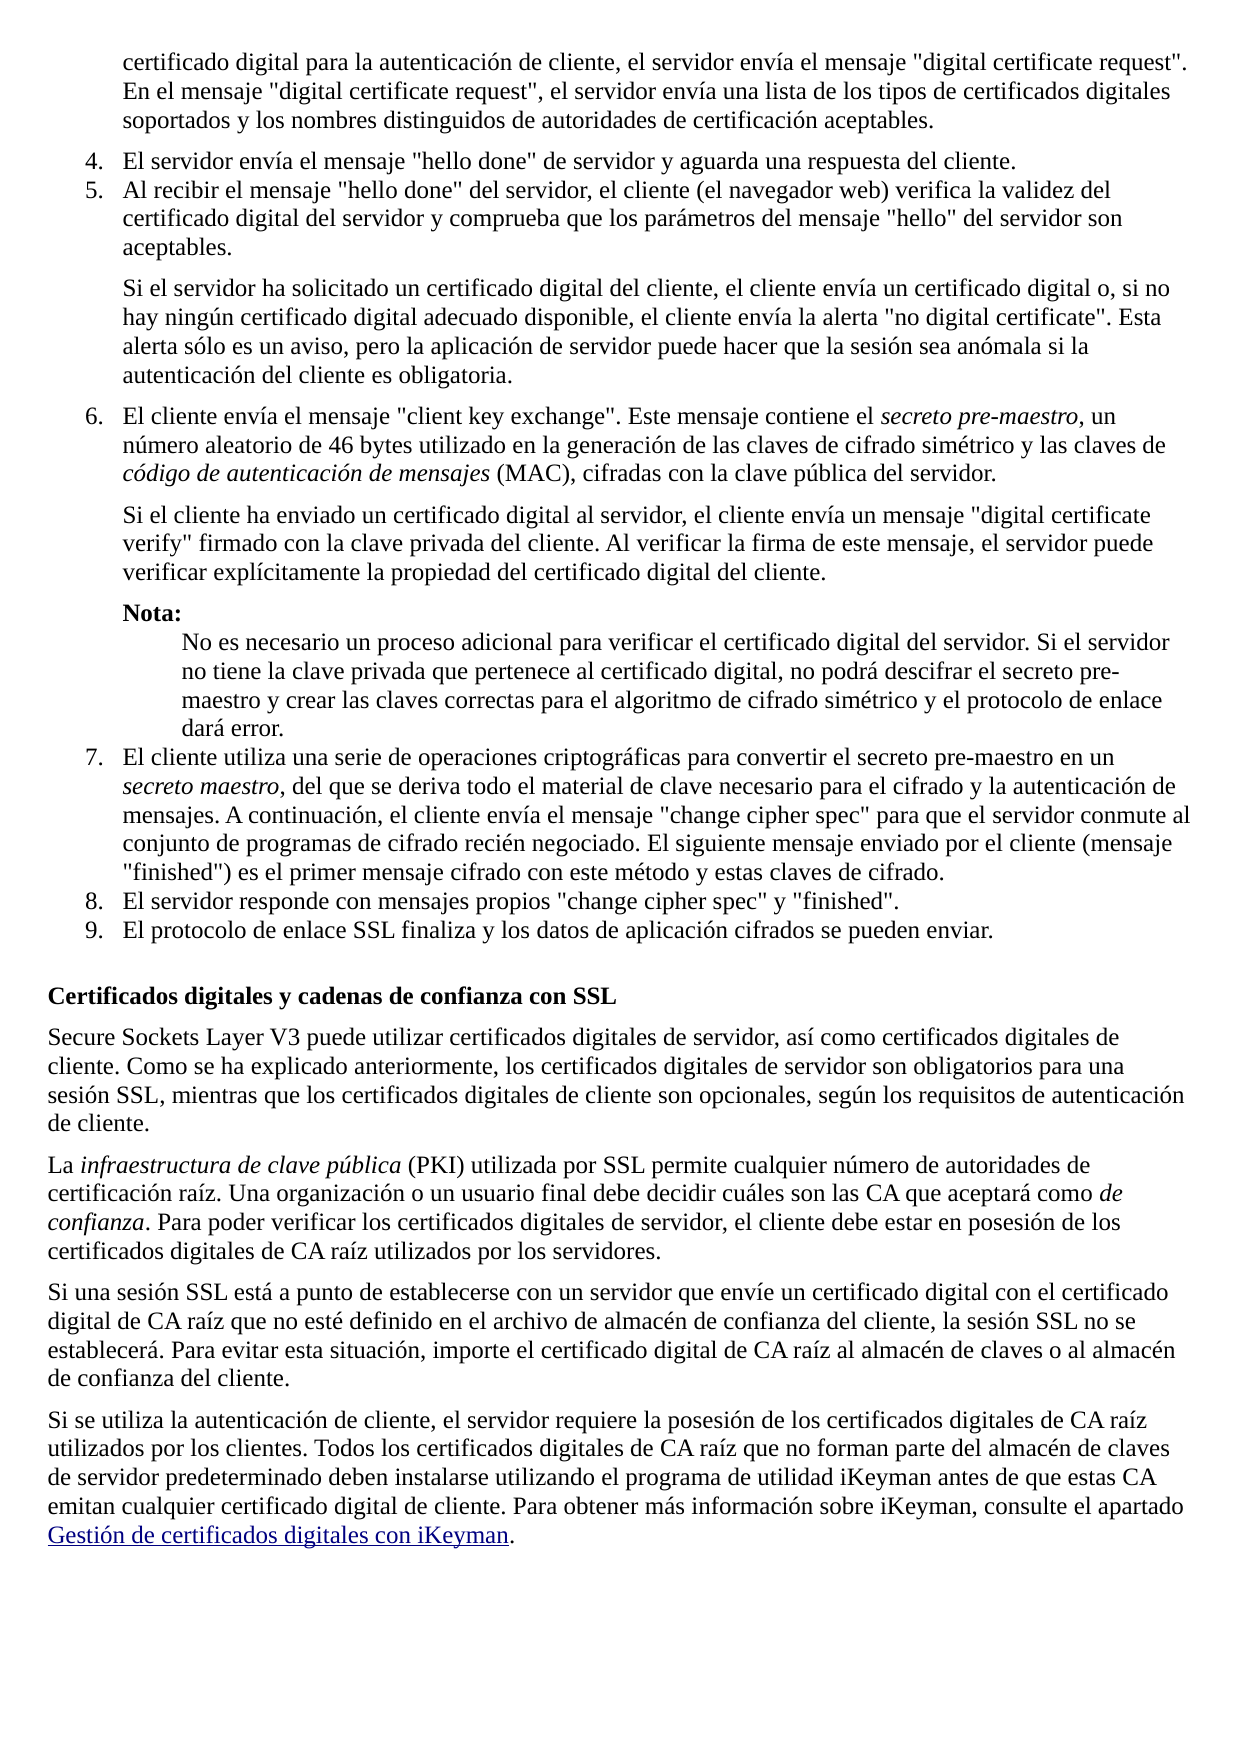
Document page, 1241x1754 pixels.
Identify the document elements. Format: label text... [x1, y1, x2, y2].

text Secure Sockets Layer V3 puede utilizar certificados digitales de servidor, así como certificados digitales de cliente. Como se ha explicado anteriormente, los certificados digitales de servidor son obligatorios para una sesión SSL, mientras que los certificados digitales de cliente son opcionales, según los requisitos de autenticación de cliente. [47, 1022, 1193, 1137]
list El servidor envía el mensaje "hello done" de servidor y aguarda una respuesta del cliente. [85, 146, 1193, 175]
subtitle Nota: [85, 598, 1193, 627]
list El protocolo de enlace SSL finaliza y los datos de aplicación cifrados se pueden enviar. [85, 915, 1193, 943]
list El servidor responde con mensajes propios "change cipher spec" y "finished". [85, 886, 1193, 915]
list Al recibir el mensaje "hello done" del servidor, el cliente (el navegador web) verifica la validez del certificado digital del servidor y comprueba que los parámetros del mensaje "hello" del servidor son aceptables. [85, 175, 1193, 261]
text La infraestructura de clave pública (PKI) utilizada por SSL permite cualquier número de autoridades de certificación raíz. Una organización o un usuario final debe decidir cuáles son las CA que aceptará como de confianza. Para poder verificar los certificados digitales de servidor, el cliente debe estar en posesión de los certificados digitales de CA raíz utilizados por los servidores. [47, 1150, 1193, 1265]
list No es necesario un proceso adicional para verificar el certificado digital del servidor. Si el servidor no tiene la clave privada que pertenece al certificado digital, no podrá descifrar el secreto pre-maestro y crear las claves correctas para el algoritmo de cifrado simétrico y el protocolo de enlace dará error. [144, 627, 1193, 742]
list Si el cliente ha enviado un certificado digital al servidor, el cliente envía un mensaje "digital certificate verify" firmado con la clave privada del cliente. Al verificar la firma de este mensaje, el servidor puede verificar explícitamente la propiedad del certificado digital del cliente. [85, 500, 1193, 586]
text Si una sesión SSL está a punto de establecerse con un servidor que envíe un certificado digital con el certificado digital de CA raíz que no esté definido en el archivo de almacén de confianza del cliente, la sesión SSL no se establecerá. Para evitar esta situación, importe el certificado digital de CA raíz al almacén de claves o al almacén de confianza del cliente. [47, 1277, 1193, 1392]
list El cliente utiliza una serie de operaciones criptográficas para convertir el secreto pre-maestro en un secreto maestro, del que se deriva todo el material de clave necesario para el cifrado y la autenticación de mensajes. A continuación, el cliente envía el mensaje "change cipher spec" para que el servidor conmute al conjunto de programas de cifrado recién negociado. El siguiente mensaje enviado por el cliente (mensaje "finished") es el primer mensaje cifrado con este método y estas claves de cifrado. [85, 742, 1193, 886]
list certificado digital para la autenticación de cliente, el servidor envía el mensaje "digital certificate request". En el mensaje "digital certificate request", el servidor envía una lista de los tipos de certificados digitales soportados y los nombres distinguidos de autoridades de certificación aceptables. [85, 47, 1193, 133]
text Si se utiliza la autenticación de cliente, el servidor requiere la posesión de los certificados digitales de CA raíz utilizados por los clientes. Todos los certificados digitales de CA raíz que no forman parte del almacén de claves de servidor predeterminado deben instalarse utilizando el programa de utilidad iKeyman antes de que estas CA emitan cualquier certificado digital de cliente. Para obtener más información sobre iKeyman, consulte el apartado Gestión de certificados digitales con iKeyman. [47, 1405, 1193, 1548]
list Si el servidor ha solicitado un certificado digital del cliente, el cliente envía un certificado digital o, si no hay ningún certificado digital adecuado disponible, el cliente envía la alerta "no digital certificate". Esta alerta sólo es un aviso, pero la aplicación de servidor puede hacer que la sesión sea anómala si la autenticación del cliente es obligatoria. [85, 273, 1193, 388]
subtitle Certificados digitales y cadenas de confianza con SSL [47, 981, 1193, 1010]
list El cliente envía el mensaje "client key exchange". Este mensaje contiene el secreto pre-maestro, un número aleatorio de 46 bytes utilizado en la generación de las claves de cifrado simétrico y las claves de código de autenticación de mensajes (MAC), cifradas con la clave pública del servidor. [85, 401, 1193, 487]
